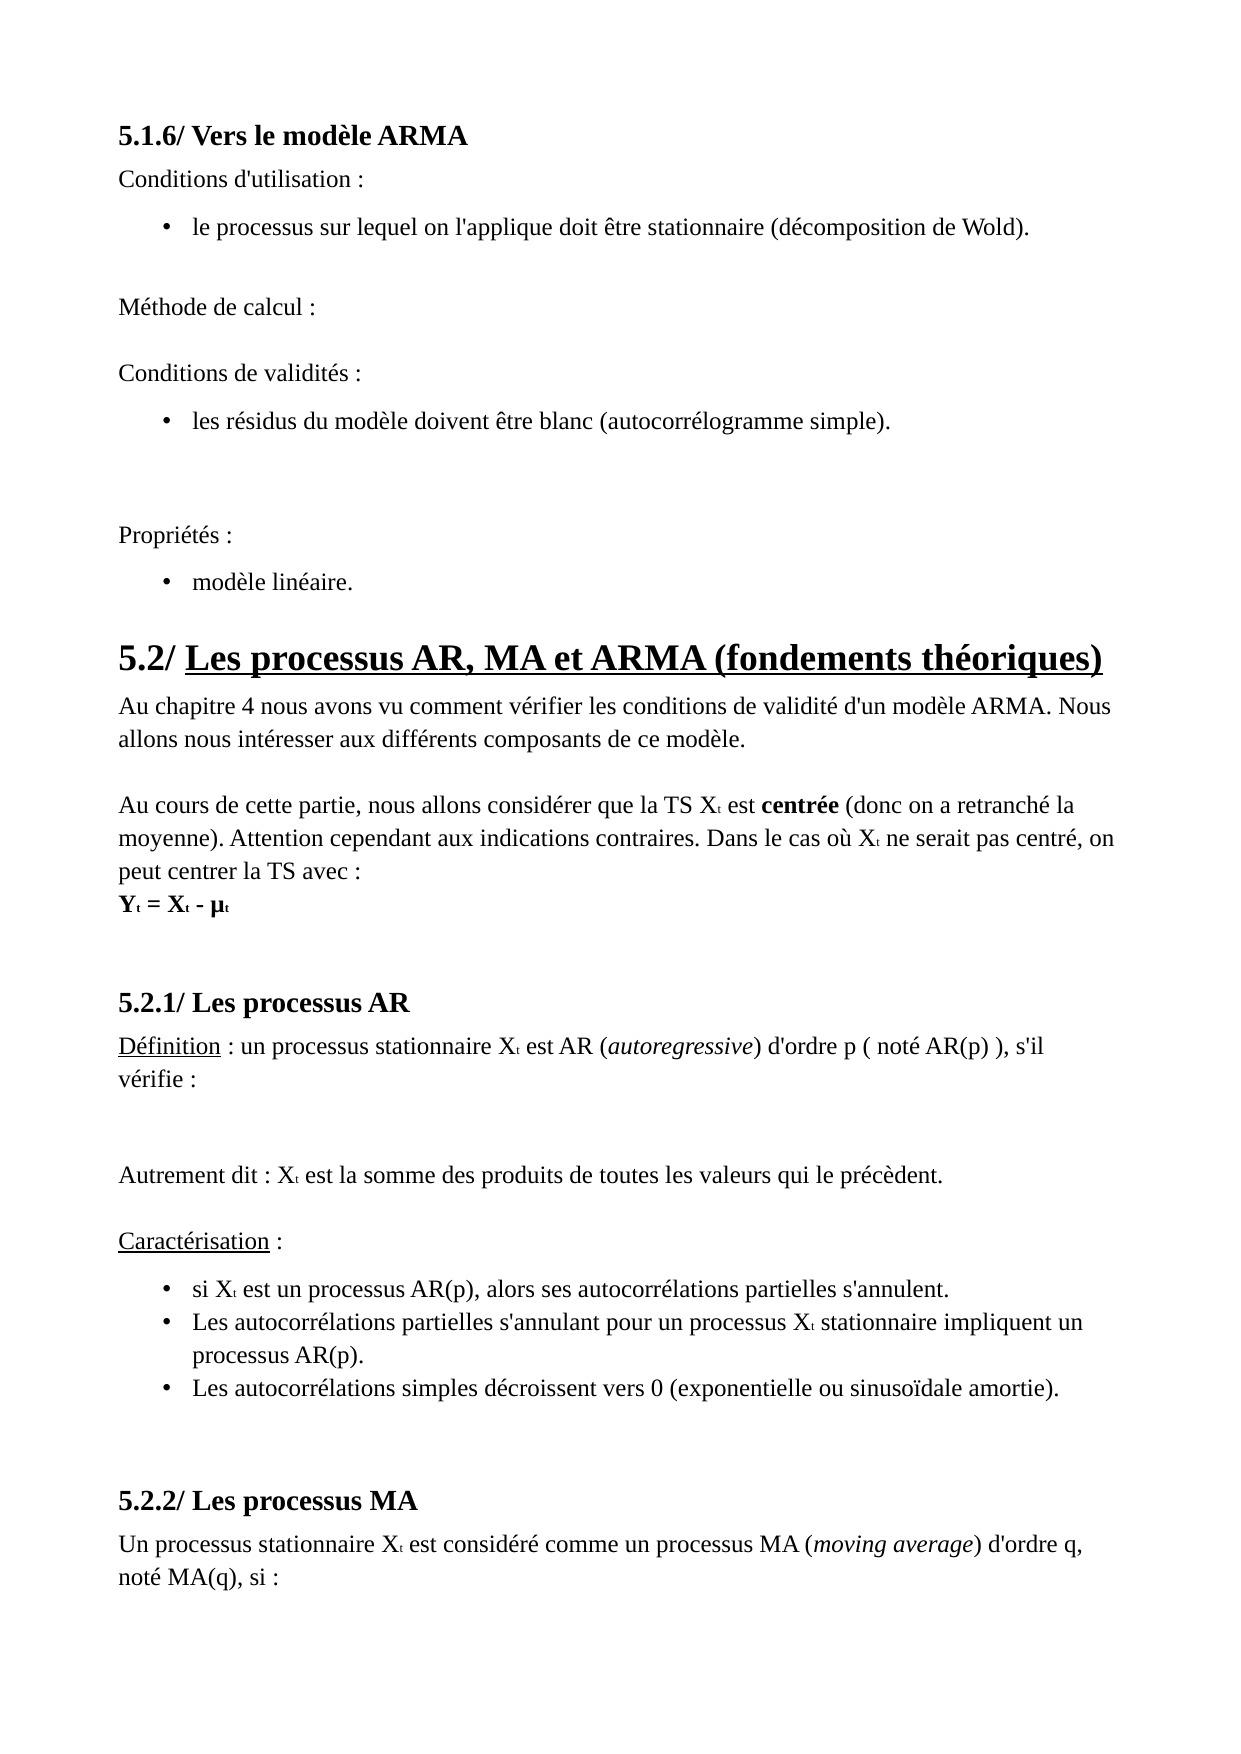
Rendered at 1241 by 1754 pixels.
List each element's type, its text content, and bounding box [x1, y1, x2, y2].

text Propriétés : [118, 520, 1122, 548]
list les résidus du modèle doivent être blanc (autocorrélogramme simple). [162, 406, 1122, 435]
list si Xt est un processus AR(p), alors ses autocorrélations partielles s'annulent. [162, 1274, 1122, 1302]
text Autrement dit : Xt est la somme des produits de toutes les valeurs qui le précèdent. [118, 1160, 1122, 1189]
text Conditions de validités : [118, 358, 1122, 387]
text Méthode de calcul : [118, 292, 1122, 321]
text Caractérisation : [118, 1226, 1122, 1255]
list modèle linéaire. [162, 567, 1122, 596]
text Yt = Xt - µt [118, 889, 1122, 918]
text Définition : un processus stationnaire Xt est AR (autoregressive) d'ordre p ( noté AR(p) ), s'il vérifie : [118, 1031, 1122, 1092]
text Conditions d'utilisation : [118, 164, 1122, 193]
list Les autocorrélations simples décroissent vers 0 (exponentielle ou sinusoïdale amortie). [162, 1373, 1122, 1402]
text Un processus stationnaire Xt est considéré comme un processus MA (moving average) d'ordre q, noté MA(q), si : [118, 1529, 1122, 1590]
subtitle 5.2/ Les processus AR, MA et ARMA (fondements théoriques) [118, 636, 1122, 679]
subtitle 5.2.1/ Les processus AR [118, 985, 1122, 1018]
list Les autocorrélations partielles s'annulant pour un processus Xt stationnaire impliquent un processus AR(p). [162, 1307, 1122, 1368]
text Au chapitre 4 nous avons vu comment vérifier les conditions de validité d'un modèle ARMA. Nous allons nous intéresser aux différents composants de ce modèle. [118, 691, 1122, 753]
subtitle 5.1.6/ Vers le modèle ARMA [118, 118, 1122, 152]
text Au cours de cette partie, nous allons considérer que la TS Xt est centrée (donc on a retranché la moyenne). Attention cependant aux indications contraires. Dans le cas où Xt ne serait pas centré, on peut centrer la TS avec : [118, 790, 1122, 885]
list le processus sur lequel on l'applique doit être stationnaire (décomposition de Wold). [162, 212, 1122, 241]
subtitle 5.2.2/ Les processus MA [118, 1483, 1122, 1516]
